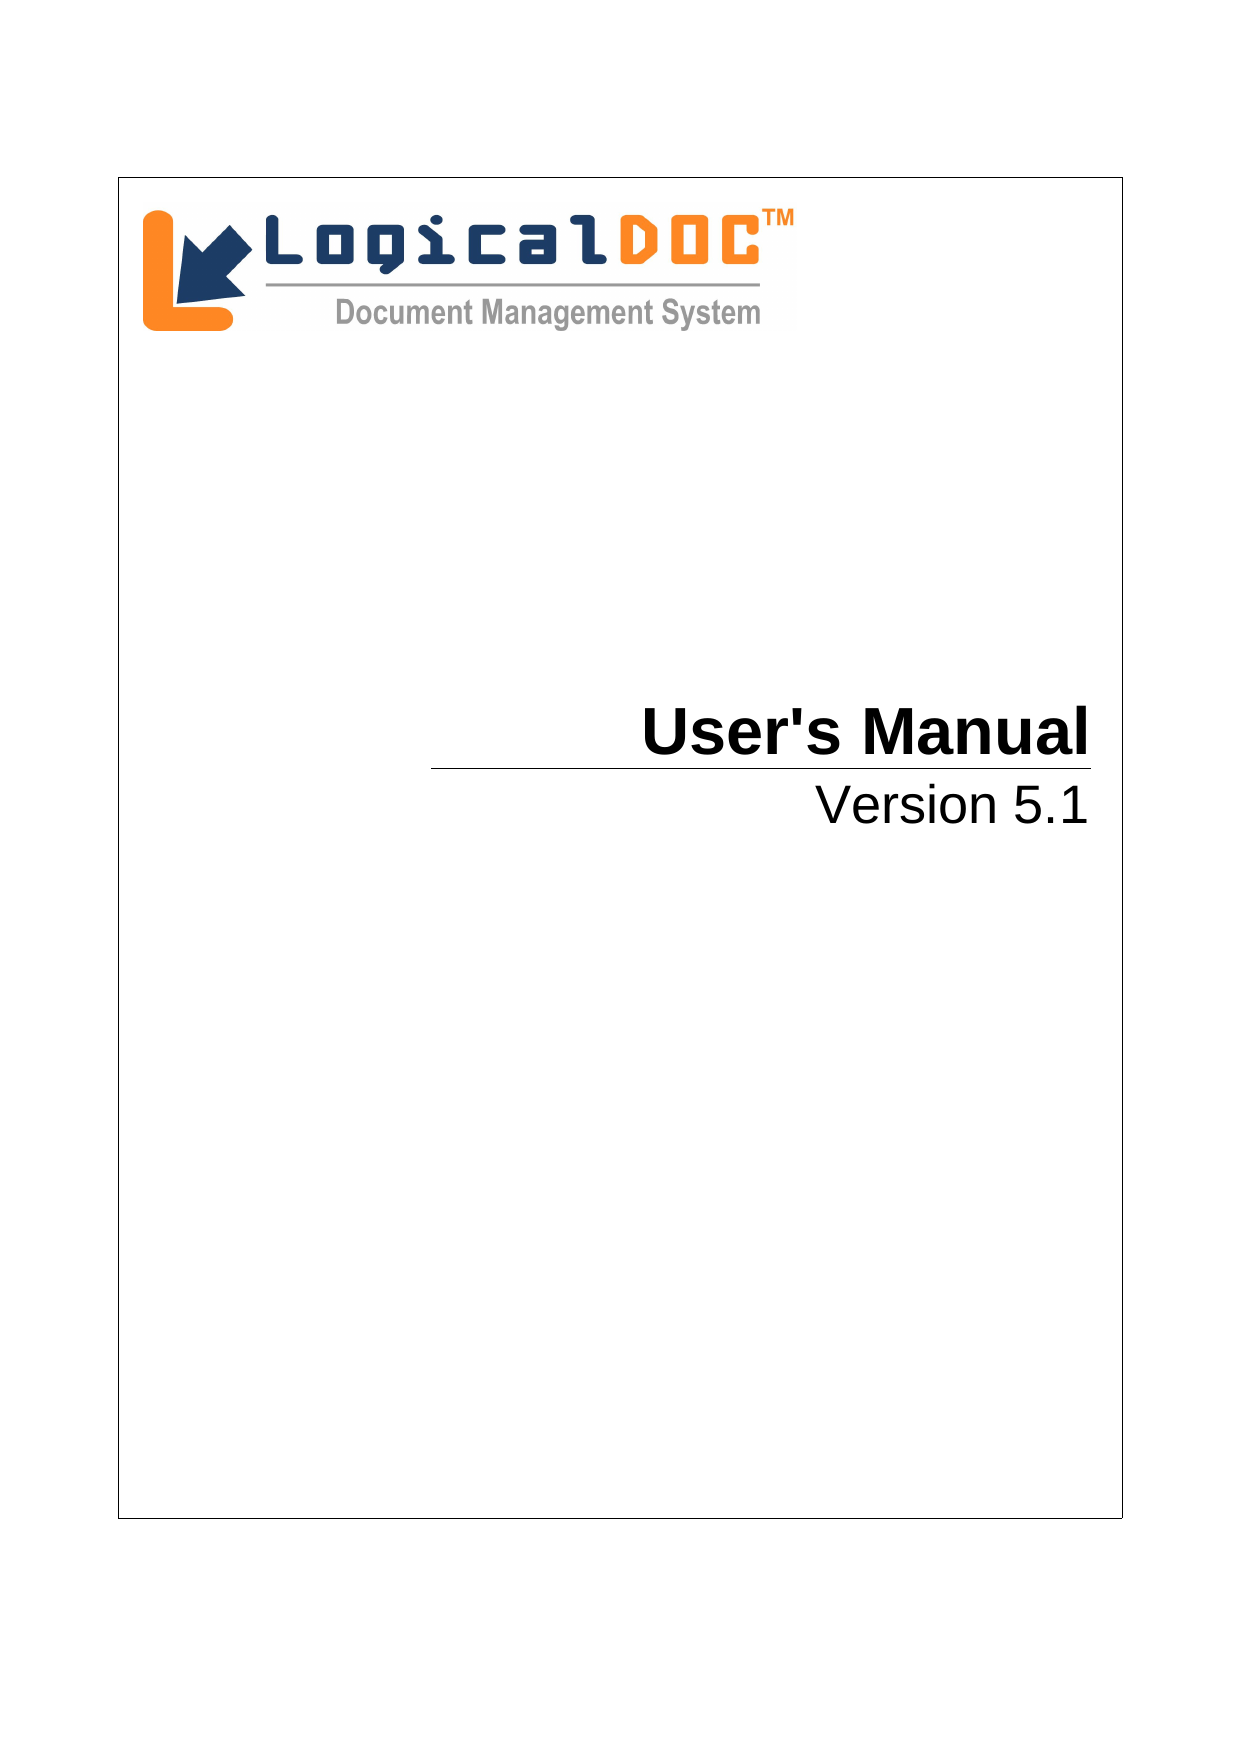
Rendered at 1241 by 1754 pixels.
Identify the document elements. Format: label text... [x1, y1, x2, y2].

text Version 5.1 [122, 774, 1089, 835]
picture [143, 202, 797, 331]
title User's Manual [431, 694, 1091, 768]
